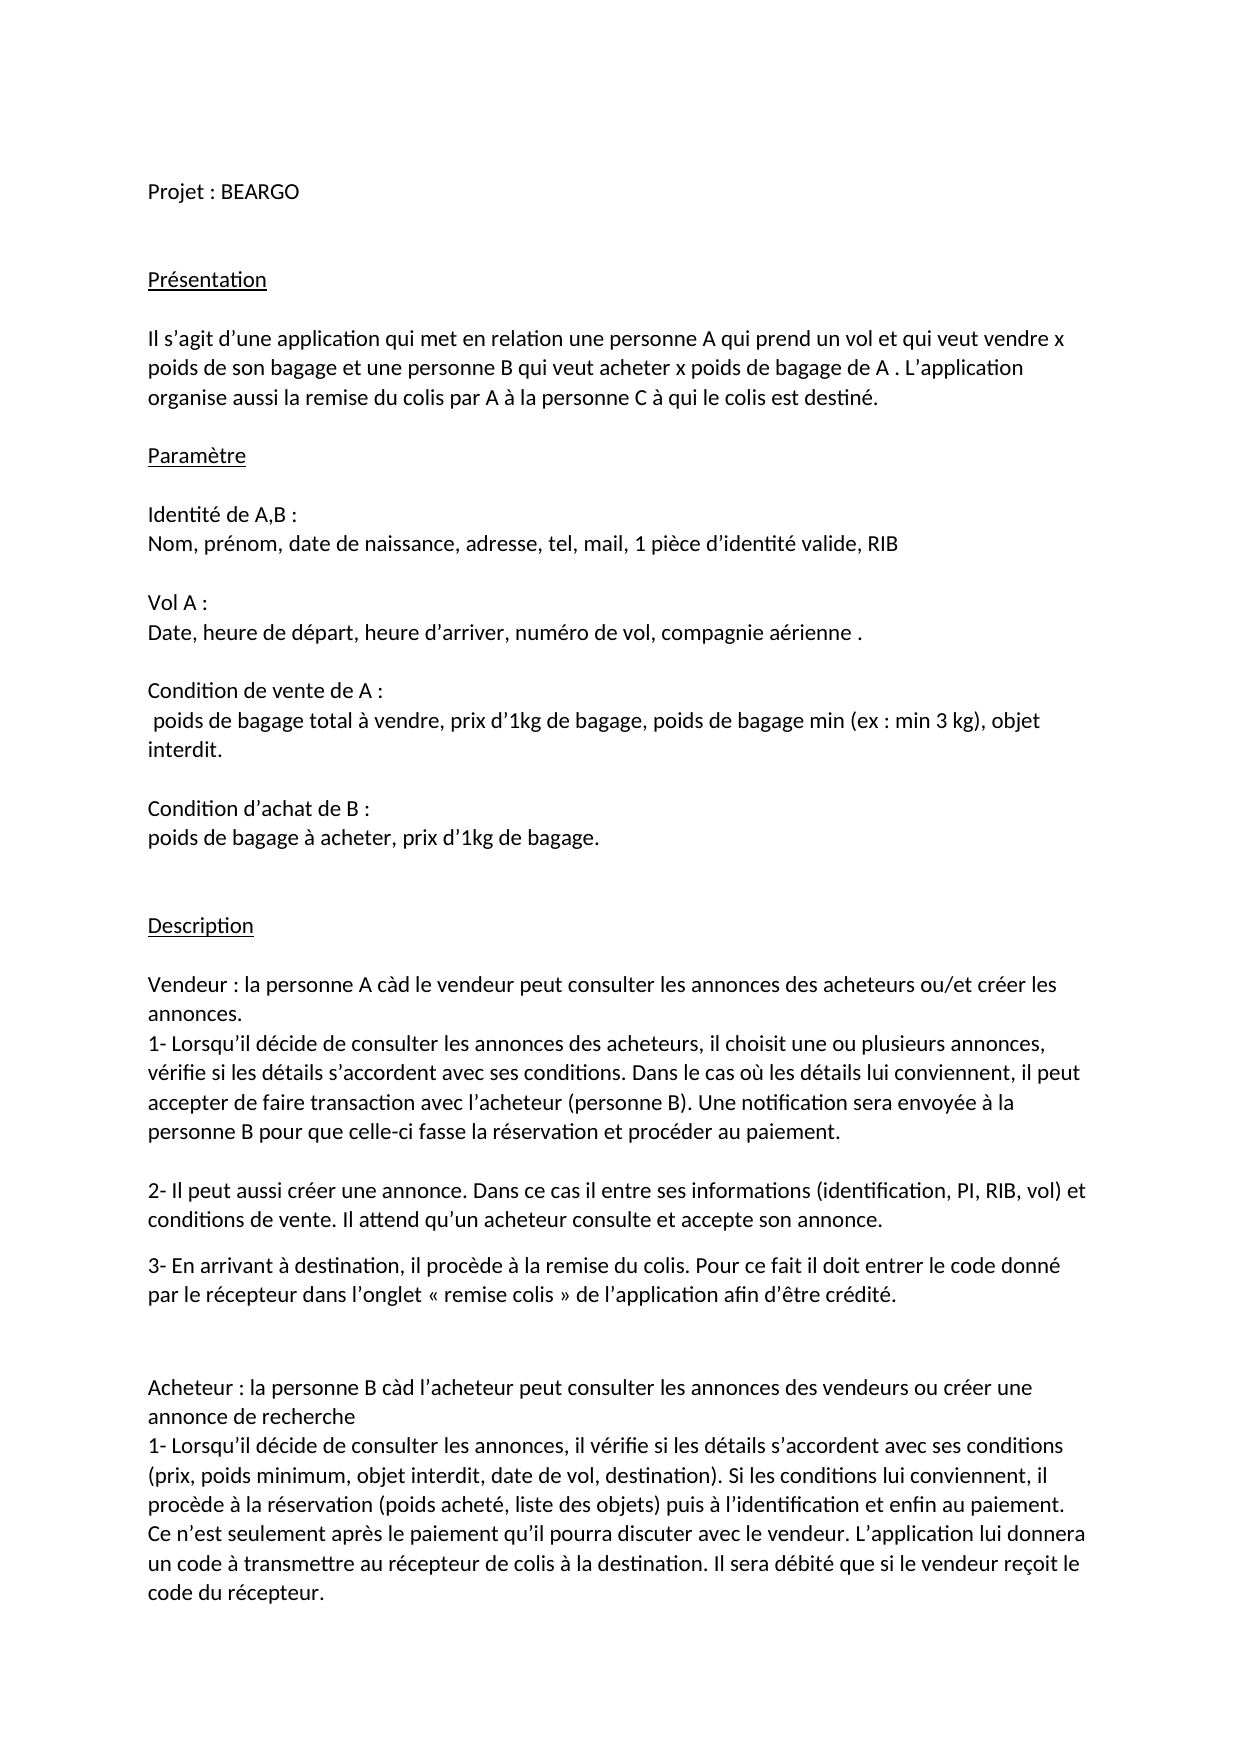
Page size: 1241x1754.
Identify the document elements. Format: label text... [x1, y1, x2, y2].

text Acheteur : la personne B càd l’acheteur peut consulter les annonces des vendeurs ou créer une annonce de recherche 1- Lorsqu’il décide de consulter les annonces, il vérifie si les détails s’accordent avec ses conditions (prix, poids minimum, objet interdit, date de vol, destination). Si les conditions lui conviennent, il procède à la réservation (poids acheté, liste des objets) puis à l’identification et enfin au paiement. Ce n’est seulement après le paiement qu’il pourra discuter avec le vendeur. L’application lui donnera un code à transmettre au récepteur de colis à la destination. Il sera débité que si le vendeur reçoit le code du récepteur. [148, 1373, 1093, 1606]
text 3- En arrivant à destination, il procède à la remise du colis. Pour ce fait il doit entrer le code donné par le récepteur dans l’onglet « remise colis » de l’application afin d’être crédité. [148, 1251, 1093, 1308]
text Projet : BEARGO Présentation Il s’agit d’une application qui met en relation une personne A qui prend un vol et qui veut vendre x poids de son bagage et une personne B qui veut acheter x poids de bagage de A . L’application organise aussi la remise du colis par A à la personne C à qui le colis est destiné. Paramètre Identité de A,B : Nom, prénom, date de naissance, adresse, tel, mail, 1 pièce d’identité valide, RIB Vol A : Date, heure de départ, heure d’arriver, numéro de vol, compagnie aérienne . Condition de vente de A : poids de bagage total à vendre, prix d’1kg de bagage, poids de bagage min (ex : min 3 kg), objet interdit. Condition d’achat de B : poids de bagage à acheter, prix d’1kg de bagage. Description Vendeur : la personne A càd le vendeur peut consulter les annonces des acheteurs ou/et créer les annonces. 1- Lorsqu’il décide de consulter les annonces des acheteurs, il choisit une ou plusieurs annonces, vérifie si les détails s’accordent avec ses conditions. Dans le cas où les détails lui conviennent, il peut accepter de faire transaction avec l’acheteur (personne B). Une notification sera envoyée à la personne B pour que celle-ci fasse la réservation et procéder au paiement. 2- Il peut aussi créer une annonce. Dans ce cas il entre ses informations (identification, PI, RIB, vol) et conditions de vente. Il attend qu’un acheteur consulte et accepte son annonce. [148, 148, 1093, 1233]
